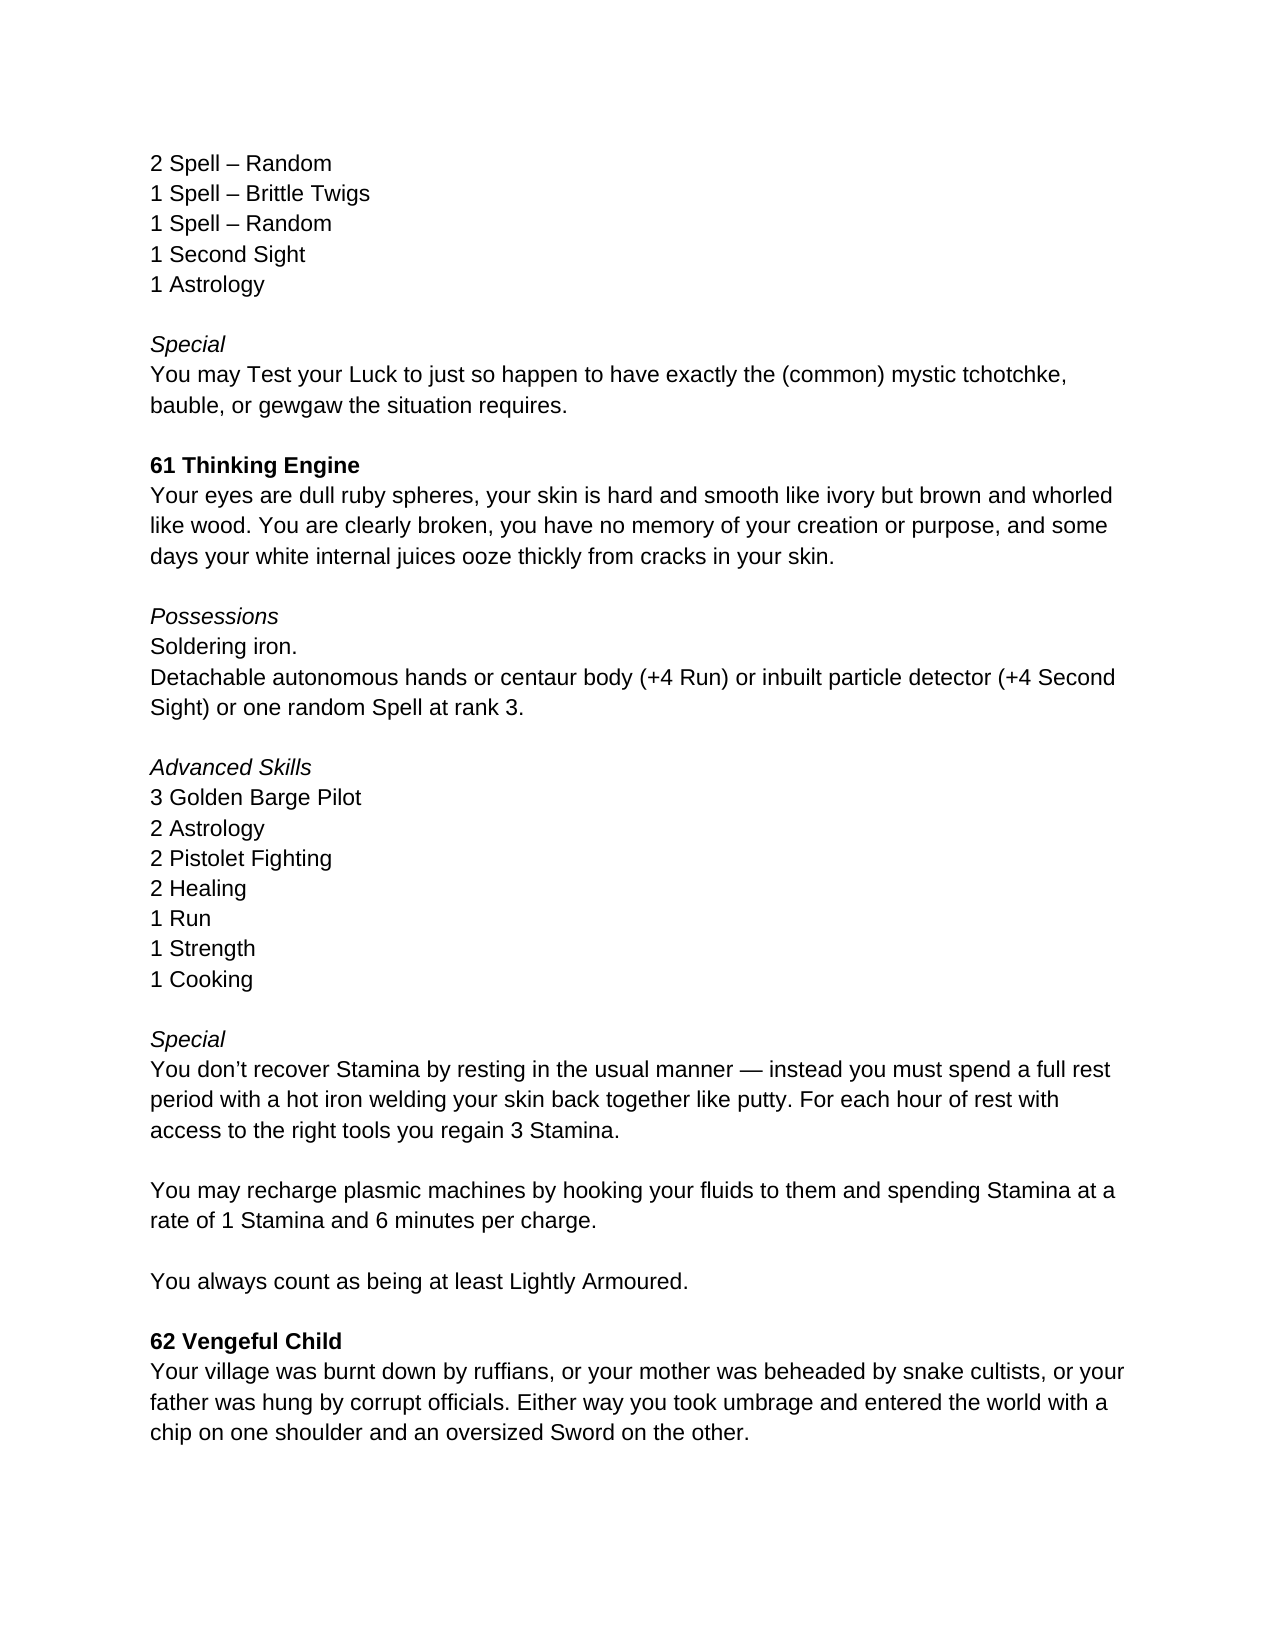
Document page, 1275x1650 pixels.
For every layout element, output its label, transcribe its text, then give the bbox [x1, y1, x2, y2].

text Possessions [150, 603, 1125, 629]
text 1 Second Sight [150, 241, 1125, 267]
text 1 Cooking [150, 966, 1125, 992]
text 2 Healing [150, 875, 1125, 901]
text Special [150, 331, 1125, 358]
text Special [150, 1026, 1125, 1052]
text Your eyes are dull ruby spheres, your skin is hard and smooth like ivory but brown and whorled like wood. You are clearly broken, you have no memory of your creation or purpose, and some days your white internal juices ooze thickly from cracks in your skin. [150, 482, 1125, 569]
text Detachable autonomous hands or centaur body (+4 Run) or inbuilt particle detector (+4 Second Sight) or one random Spell at rank 3. [150, 663, 1125, 720]
text 1 Astrology [150, 271, 1125, 297]
text You don’t recover Stamina by resting in the usual manner — instead you must spend a full rest period with a hot iron welding your skin back together like putty. For each hour of rest with access to the right tools you regain 3 Stamina. [150, 1056, 1125, 1143]
text Soldering iron. [150, 633, 1125, 660]
text 62 Vengeful Child [150, 1328, 1125, 1354]
text 61 Thinking Engine [150, 452, 1125, 478]
text 3 Golden Barge Pilot [150, 784, 1125, 811]
text 1 Spell – Random [150, 210, 1125, 237]
text 1 Run [150, 905, 1125, 932]
text 1 Strength [150, 935, 1125, 962]
text 2 Spell – Random [150, 150, 1125, 176]
text 1 Spell – Brittle Twigs [150, 180, 1125, 207]
text You may Test your Luck to just so happen to have exactly the (common) mystic tchotchke, bauble, or gewgaw the situation requires. [150, 361, 1125, 418]
text You may recharge plasmic machines by hooking your fluids to them and spending Stamina at a rate of 1 Stamina and 6 minutes per charge. [150, 1177, 1125, 1234]
text Your village was burnt down by ruffians, or your mother was beheaded by snake cultists, or your father was hung by corrupt officials. Either way you took umbrage and entered the world with a chip on one shoulder and an oversized Sword on the other. [150, 1358, 1125, 1445]
text You always count as being at least Lightly Armoured. [150, 1268, 1125, 1294]
text 2 Astrology [150, 814, 1125, 841]
text 2 Pistolet Fighting [150, 845, 1125, 871]
text Advanced Skills [150, 754, 1125, 781]
